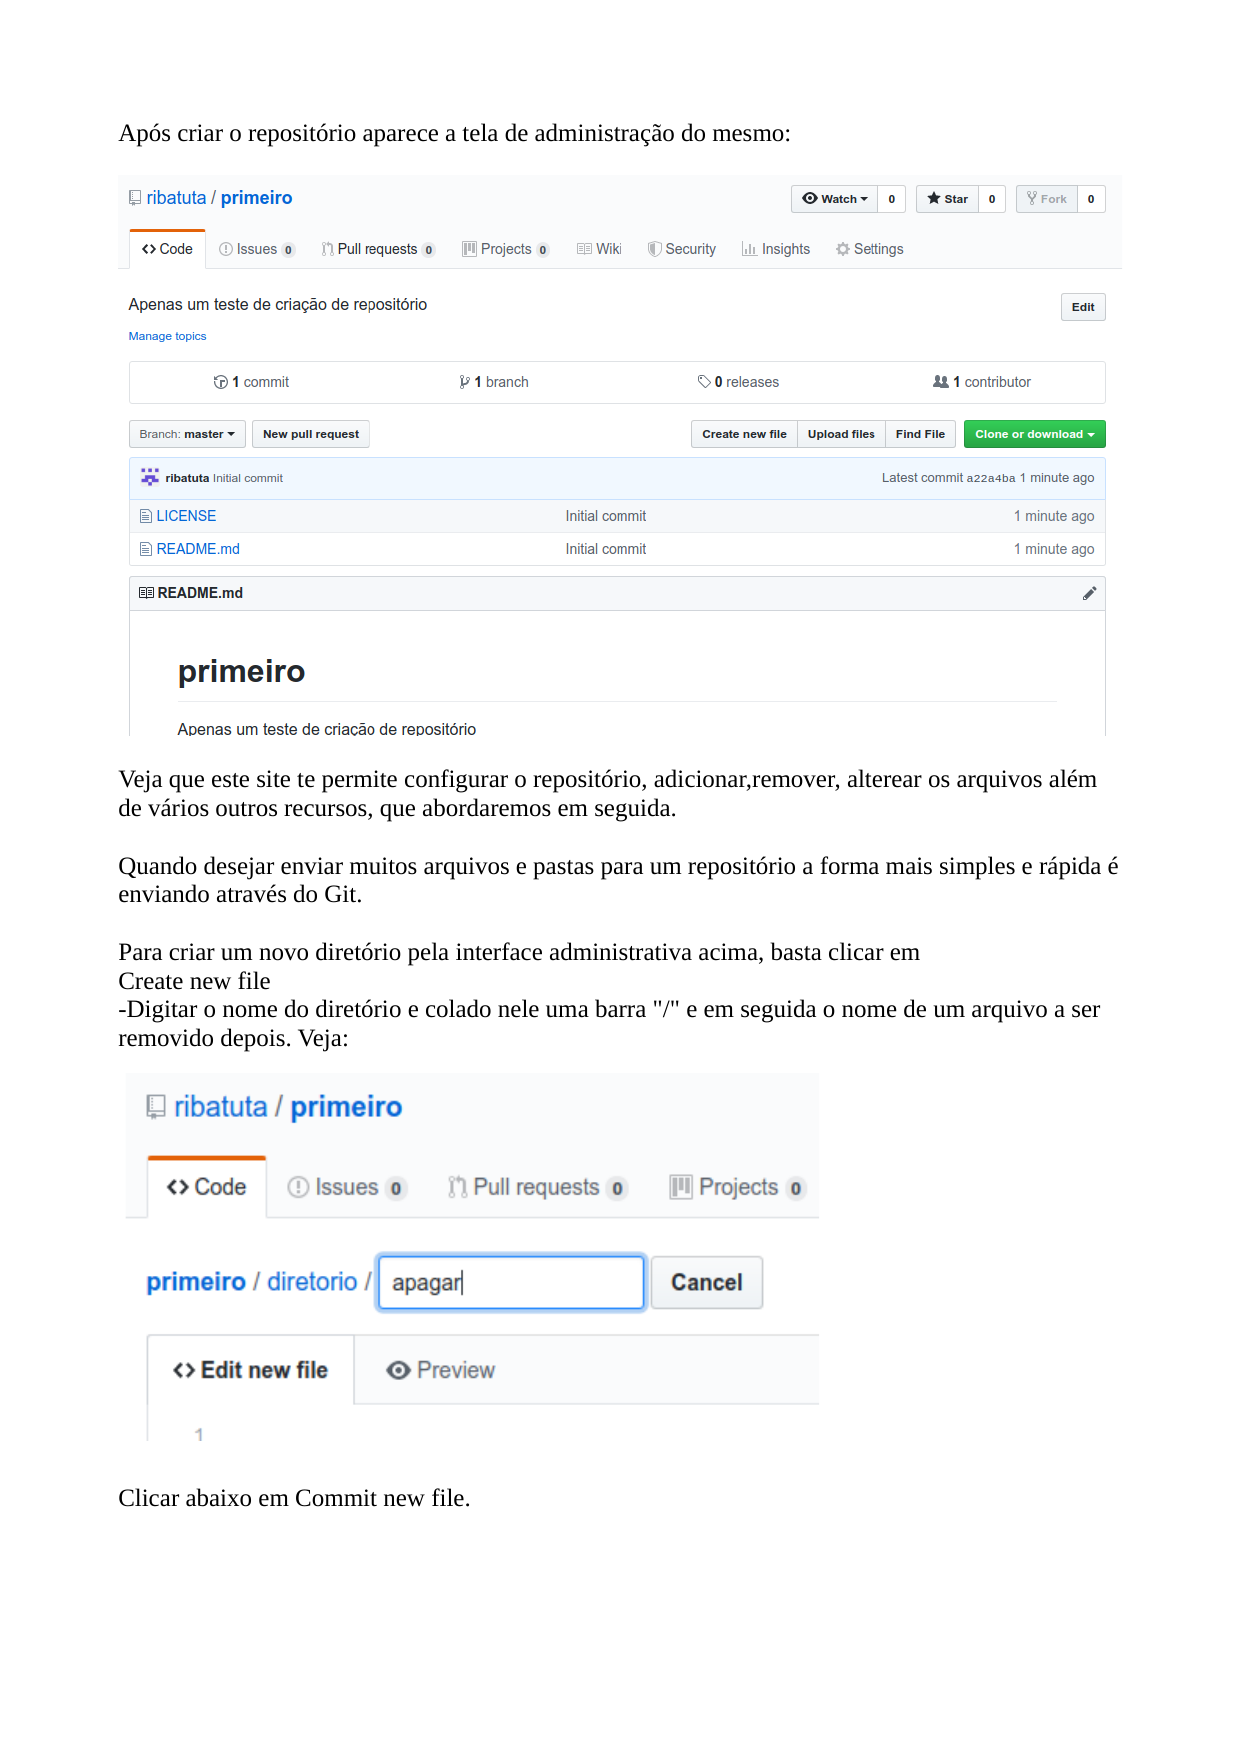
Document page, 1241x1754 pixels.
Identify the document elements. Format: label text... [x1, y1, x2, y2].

text Create new file [118, 966, 1122, 994]
text Quando desejar enviar muitos arquivos e pastas para um repositório a forma mais simples e rápida é enviando através do Git. [118, 851, 1122, 908]
picture [125, 1073, 820, 1441]
picture [118, 175, 1123, 736]
text Clicar abaixo em Commit new file. [118, 1483, 1122, 1512]
text Após criar o repositório aparece a tela de administração do mesmo: [118, 118, 1122, 147]
text -Digitar o nome do diretório e colado nele uma barra "/" e em seguida o nome de um arquivo a ser removido depois. Veja: [118, 994, 1122, 1052]
text Para criar um novo diretório pela interface administrativa acima, basta clicar em [118, 937, 1122, 966]
text Veja que este site te permite configurar o repositório, adicionar,remover, alterear os arquivos além de vários outros recursos, que abordaremos em seguida. [118, 764, 1122, 822]
